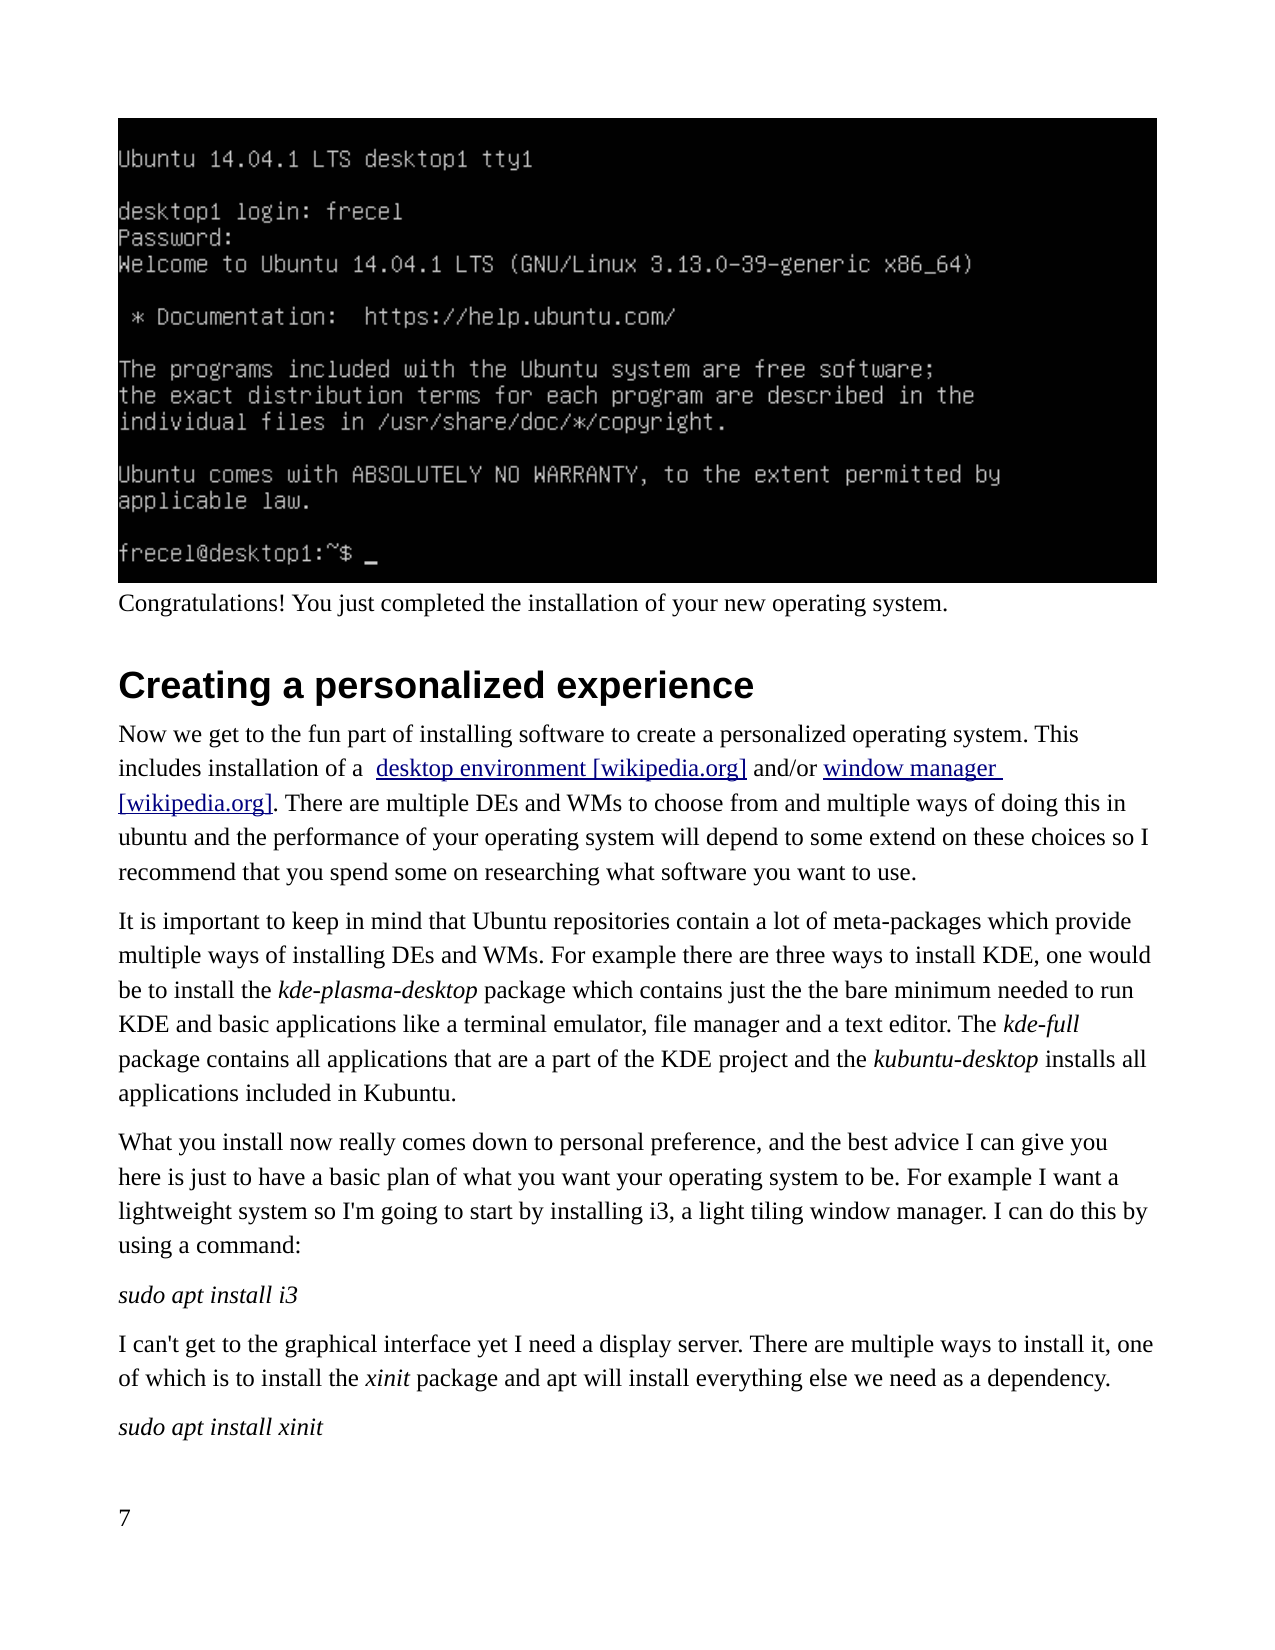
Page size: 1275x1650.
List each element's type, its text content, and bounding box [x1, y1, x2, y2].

picture [118, 118, 1157, 583]
text Congratulations! You just completed the installation of your new operating system. [118, 583, 1157, 617]
text I can't get to the graphical interface yet I need a display server. There are multiple ways to install it, one of which is to install the xinit package and apt will install everything else we need as a dependency. [118, 1329, 1157, 1392]
text What you install now really comes down to personal preference, and the best advice I can give you here is just to have a basic plan of what you want your operating system to be. For example I want a lightweight system so I'm going to start by installing i3, a light tiling window manager. I can do this by using a command: [118, 1127, 1157, 1259]
text sudo apt install xinit [118, 1412, 1157, 1441]
subtitle Creating a personalized experience [118, 663, 1157, 706]
text Now we get to the fun part of installing software to create a personalized operating system. This includes installation of a desktop environment [wikipedia.org] and/or window manager [wikipedia.org]. There are multiple DEs and WMs to choose from and multiple ways of doing this in ubuntu and the performance of your operating system will depend to some extend on these choices so I recommend that you spend some on researching what software you want to use. [118, 719, 1157, 885]
text It is important to keep in mind that Ubuntu repositories contain a lot of meta-packages which provide multiple ways of installing DEs and WMs. For example there are three ways to install KDE, one would be to install the kde-plasma-desktop package which contains just the the bare minimum needed to run KDE and basic applications like a terminal emulator, file manager and a text editor. The kde-full package contains all applications that are a part of the KDE project and the kubuntu-desktop installs all applications included in Kubuntu. [118, 906, 1157, 1107]
text sudo apt install i3 [118, 1280, 1157, 1308]
